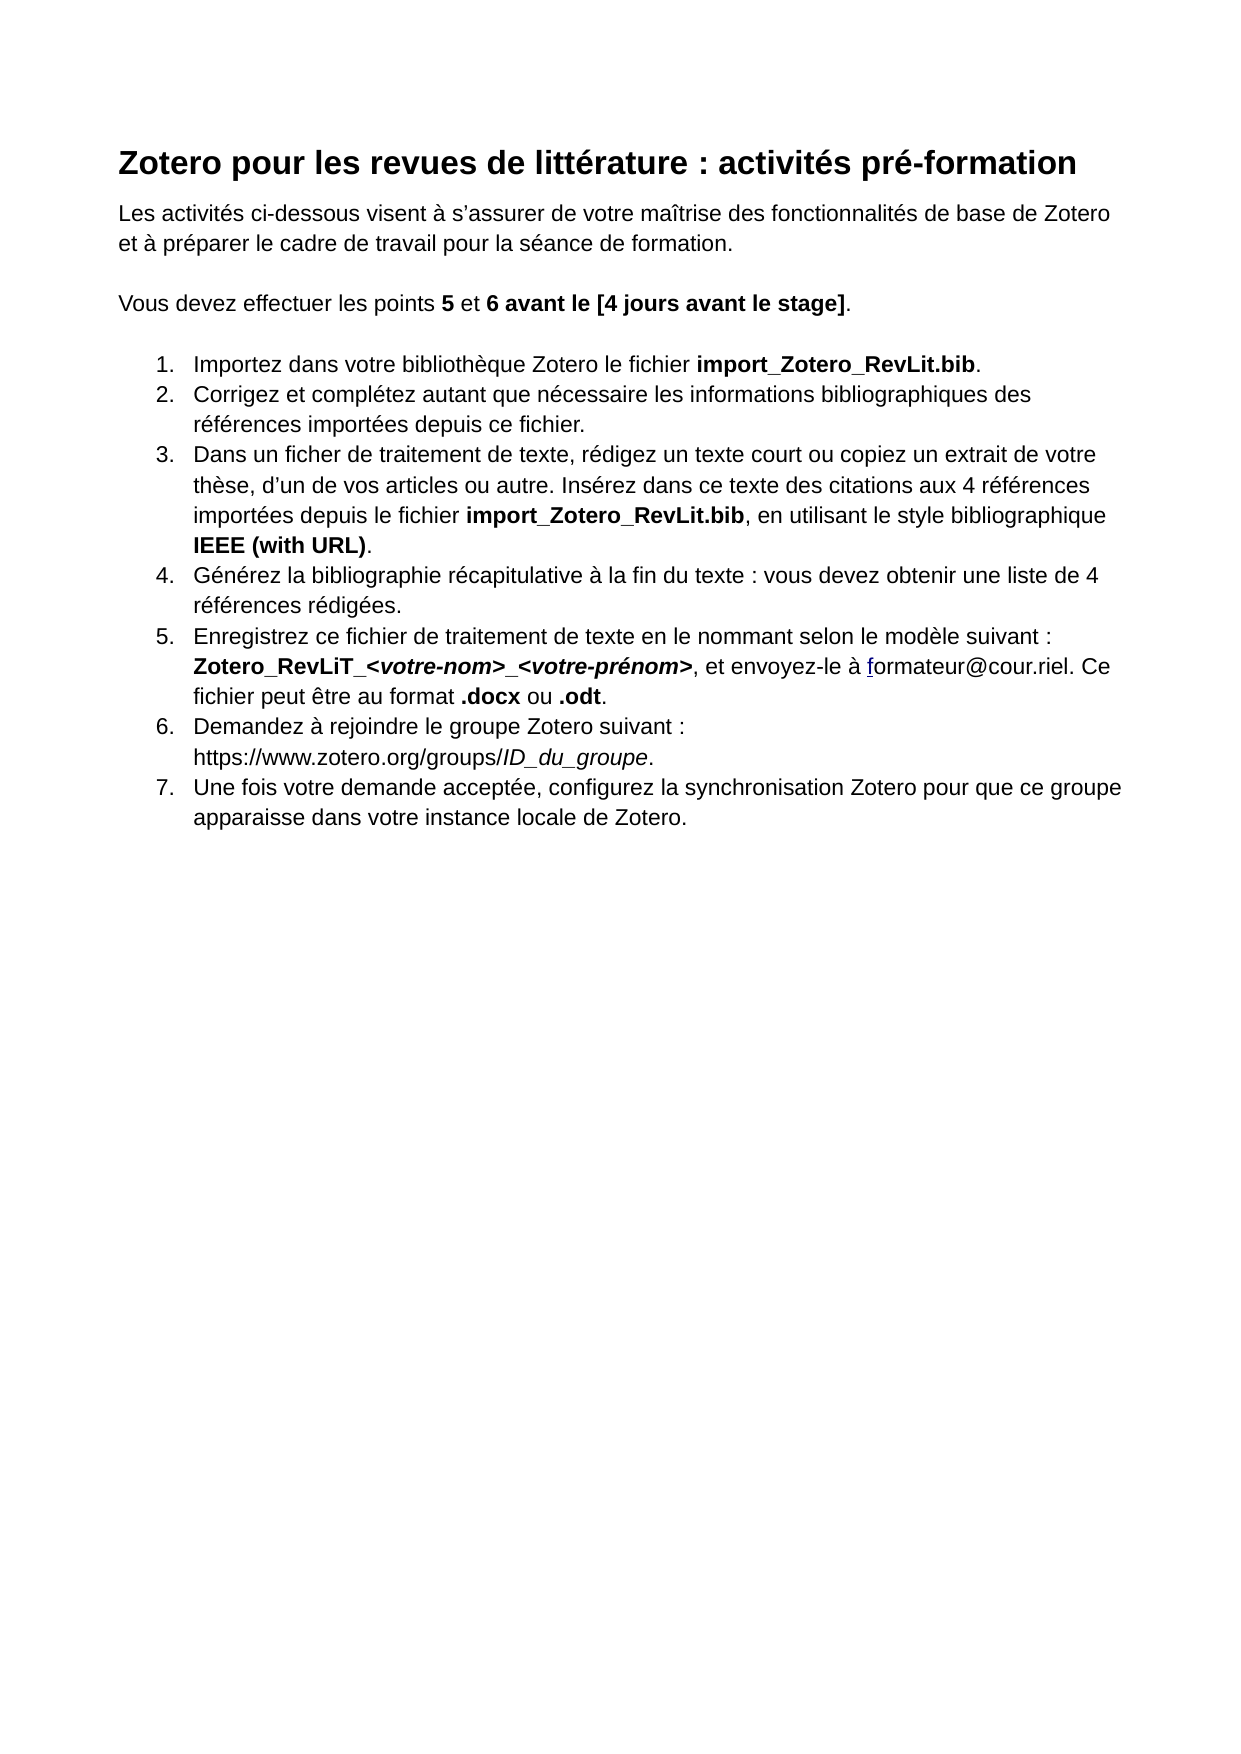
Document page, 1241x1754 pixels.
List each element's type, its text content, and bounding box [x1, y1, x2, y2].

text Vous devez effectuer les points 5 et 6 avant le [4 jours avant le stage]. [118, 290, 1122, 317]
title Zotero pour les revues de littérature : activités pré-formation [118, 143, 1122, 182]
list Demandez à rejoindre le groupe Zotero suivant : https://www.zotero.org/groups/ID_du_groupe. [156, 713, 1122, 770]
list Dans un ficher de traitement de texte, rédigez un texte court ou copiez un extrait de votre thèse, d’un de vos articles ou autre. Insérez dans ce texte des citations aux 4 références importées depuis le fichier import_Zotero_RevLit.bib, en utilisant le style bibliographique IEEE (with URL). [156, 441, 1122, 558]
list Importez dans votre bibliothèque Zotero le fichier import_Zotero_RevLit.bib. [156, 351, 1122, 377]
list Corrigez et complétez autant que nécessaire les informations bibliographiques des références importées depuis ce fichier. [156, 381, 1122, 438]
text Les activités ci-dessous visent à s’assurer de votre maîtrise des fonctionnalités de base de Zotero et à préparer le cadre de travail pour la séance de formation. [118, 200, 1122, 256]
list Enregistrez ce fichier de traitement de texte en le nommant selon le modèle suivant : Zotero_RevLiT_<votre-nom>_<votre-prénom>, et envoyez-le à formateur@cour.riel. Ce fichier peut être au format .docx ou .odt. [156, 623, 1122, 709]
list Une fois votre demande acceptée, configurez la synchronisation Zotero pour que ce groupe apparaisse dans votre instance locale de Zotero. [156, 774, 1122, 830]
list Générez la bibliographie récapitulative à la fin du texte : vous devez obtenir une liste de 4 références rédigées. [156, 562, 1122, 619]
